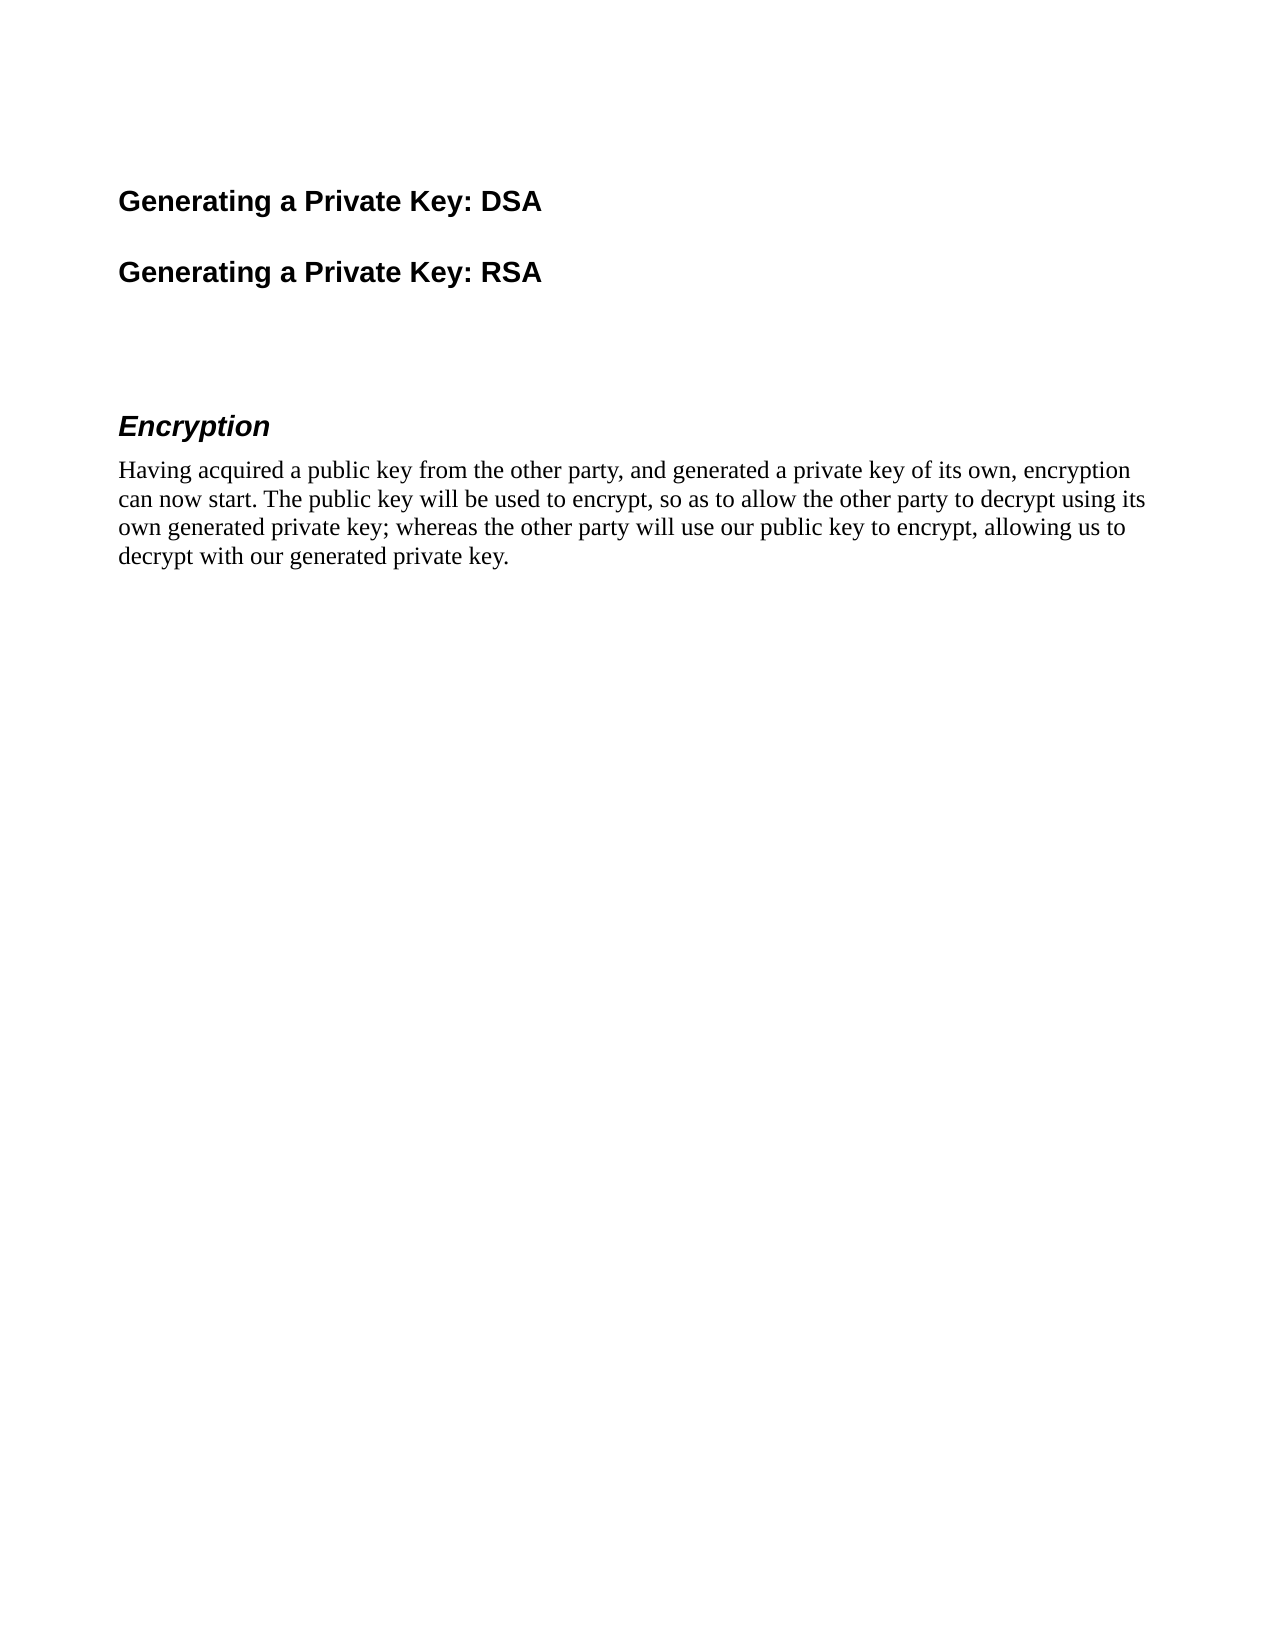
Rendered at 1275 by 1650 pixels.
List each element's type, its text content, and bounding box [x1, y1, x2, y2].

text Having acquired a public key from the other party, and generated a private key of its own, encryption can now start. The public key will be used to encrypt, so as to allow the other party to decrypt using its own generated private key; whereas the other party will use our public key to encrypt, allowing us to decrypt with our generated private key. [118, 455, 1157, 570]
subtitle Encryption [118, 409, 1157, 442]
subtitle Generating a Private Key: DSA [118, 184, 1157, 218]
subtitle Generating a Private Key: RSA [118, 255, 1157, 289]
